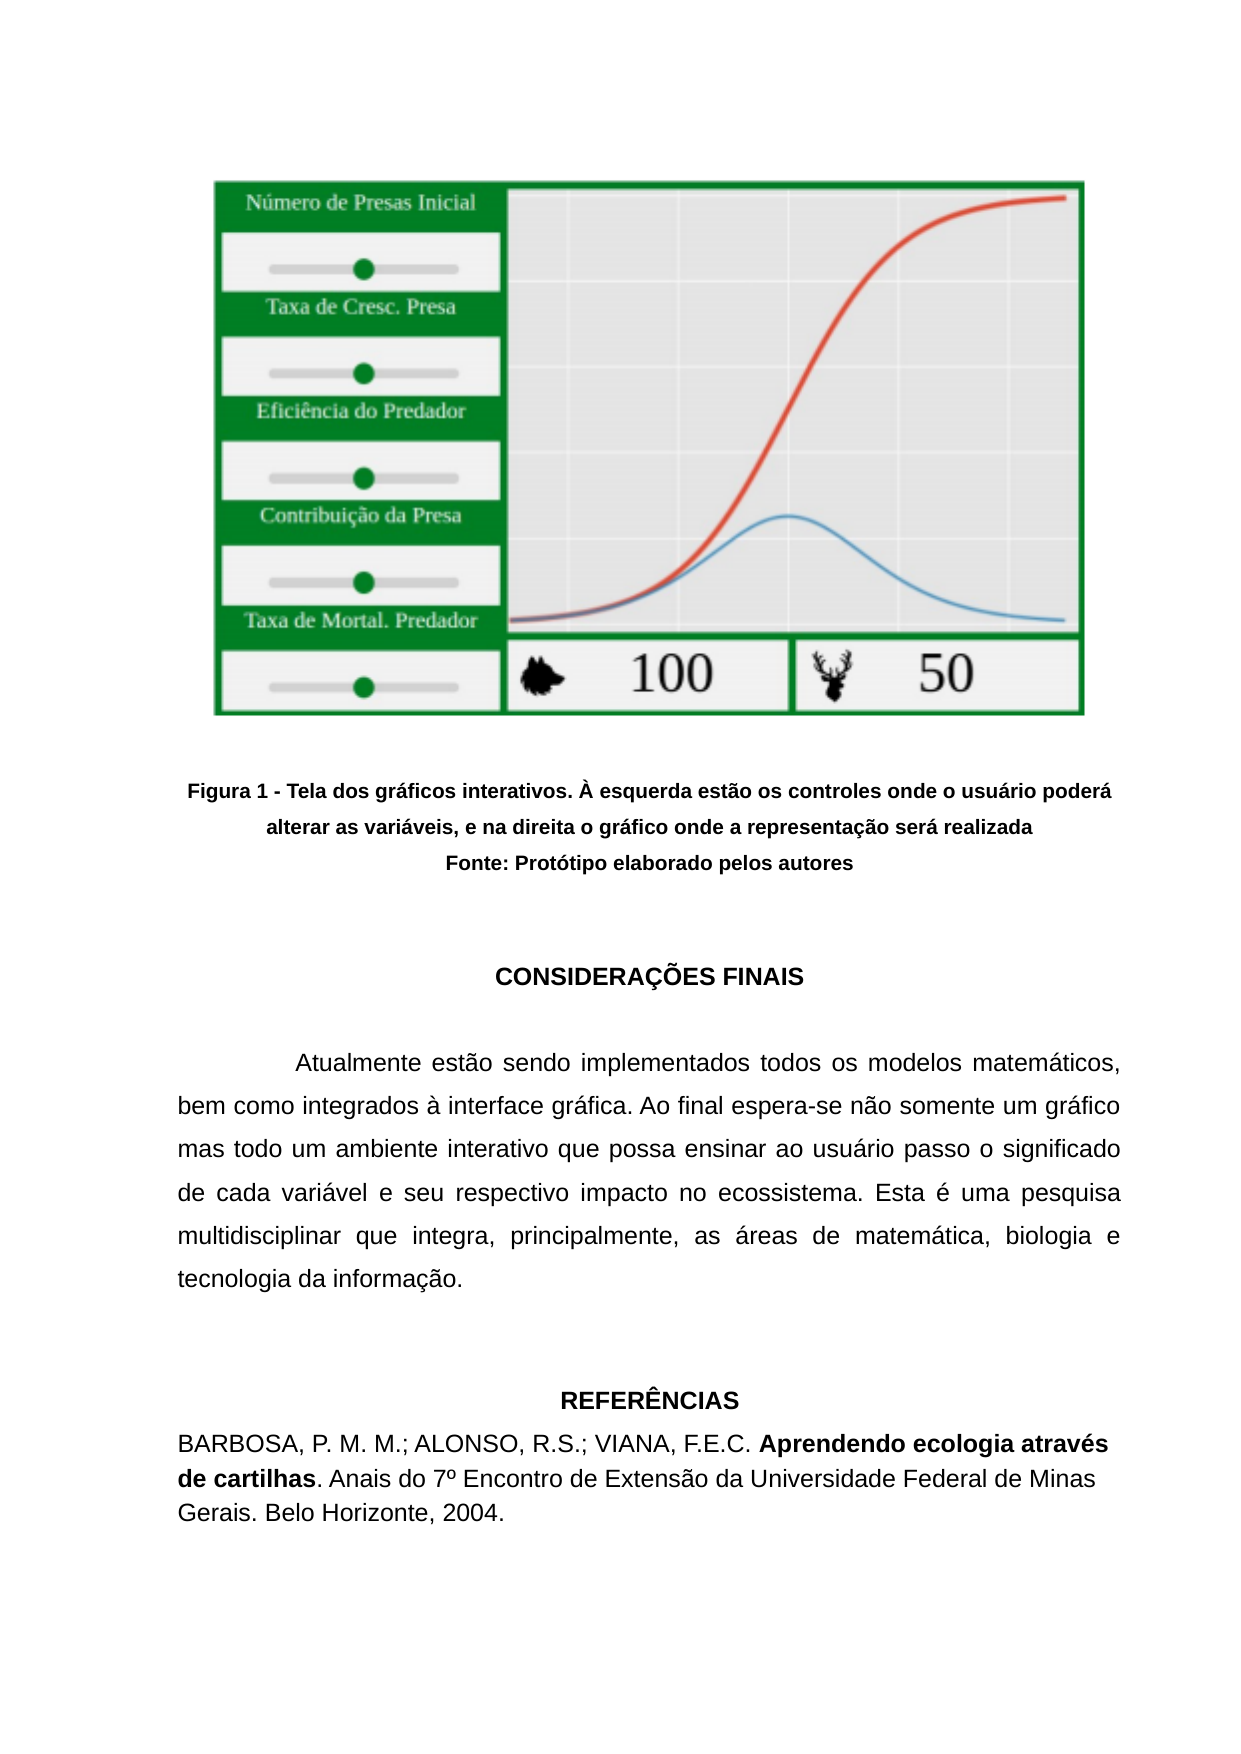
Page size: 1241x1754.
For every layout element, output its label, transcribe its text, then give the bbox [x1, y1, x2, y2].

picture [212, 177, 1087, 722]
text Figura 1 - Tela dos gráficos interativos. À esquerda estão os controles onde o usuário poderá alterar as variáveis, e na direita o gráfico onde a representação será realizada [177, 779, 1122, 838]
text REFERÊNCIAS [177, 1386, 1122, 1415]
text Atualmente estão sendo implementados todos os modelos matemáticos, bem como integrados à interface gráfica. Ao final espera-se não somente um gráfico mas todo um ambiente interativo que possa ensinar ao usuário passo o significado de cada variável e seu respectivo impacto no ecossistema. Esta é uma pesquisa multidisciplinar que integra, principalmente, as áreas de matemática, biologia e tecnologia da informação. [177, 1048, 1122, 1292]
text CONSIDERAÇÕES FINAIS [177, 962, 1122, 991]
text BARBOSA, P. M. M.; ALONSO, R.S.; VIANA, F.E.C. Aprendendo ecologia através de cartilhas. Anais do 7º Encontro de Extensão da Universidade Federal de Minas Gerais. Belo Horizonte, 2004. [177, 1429, 1122, 1527]
